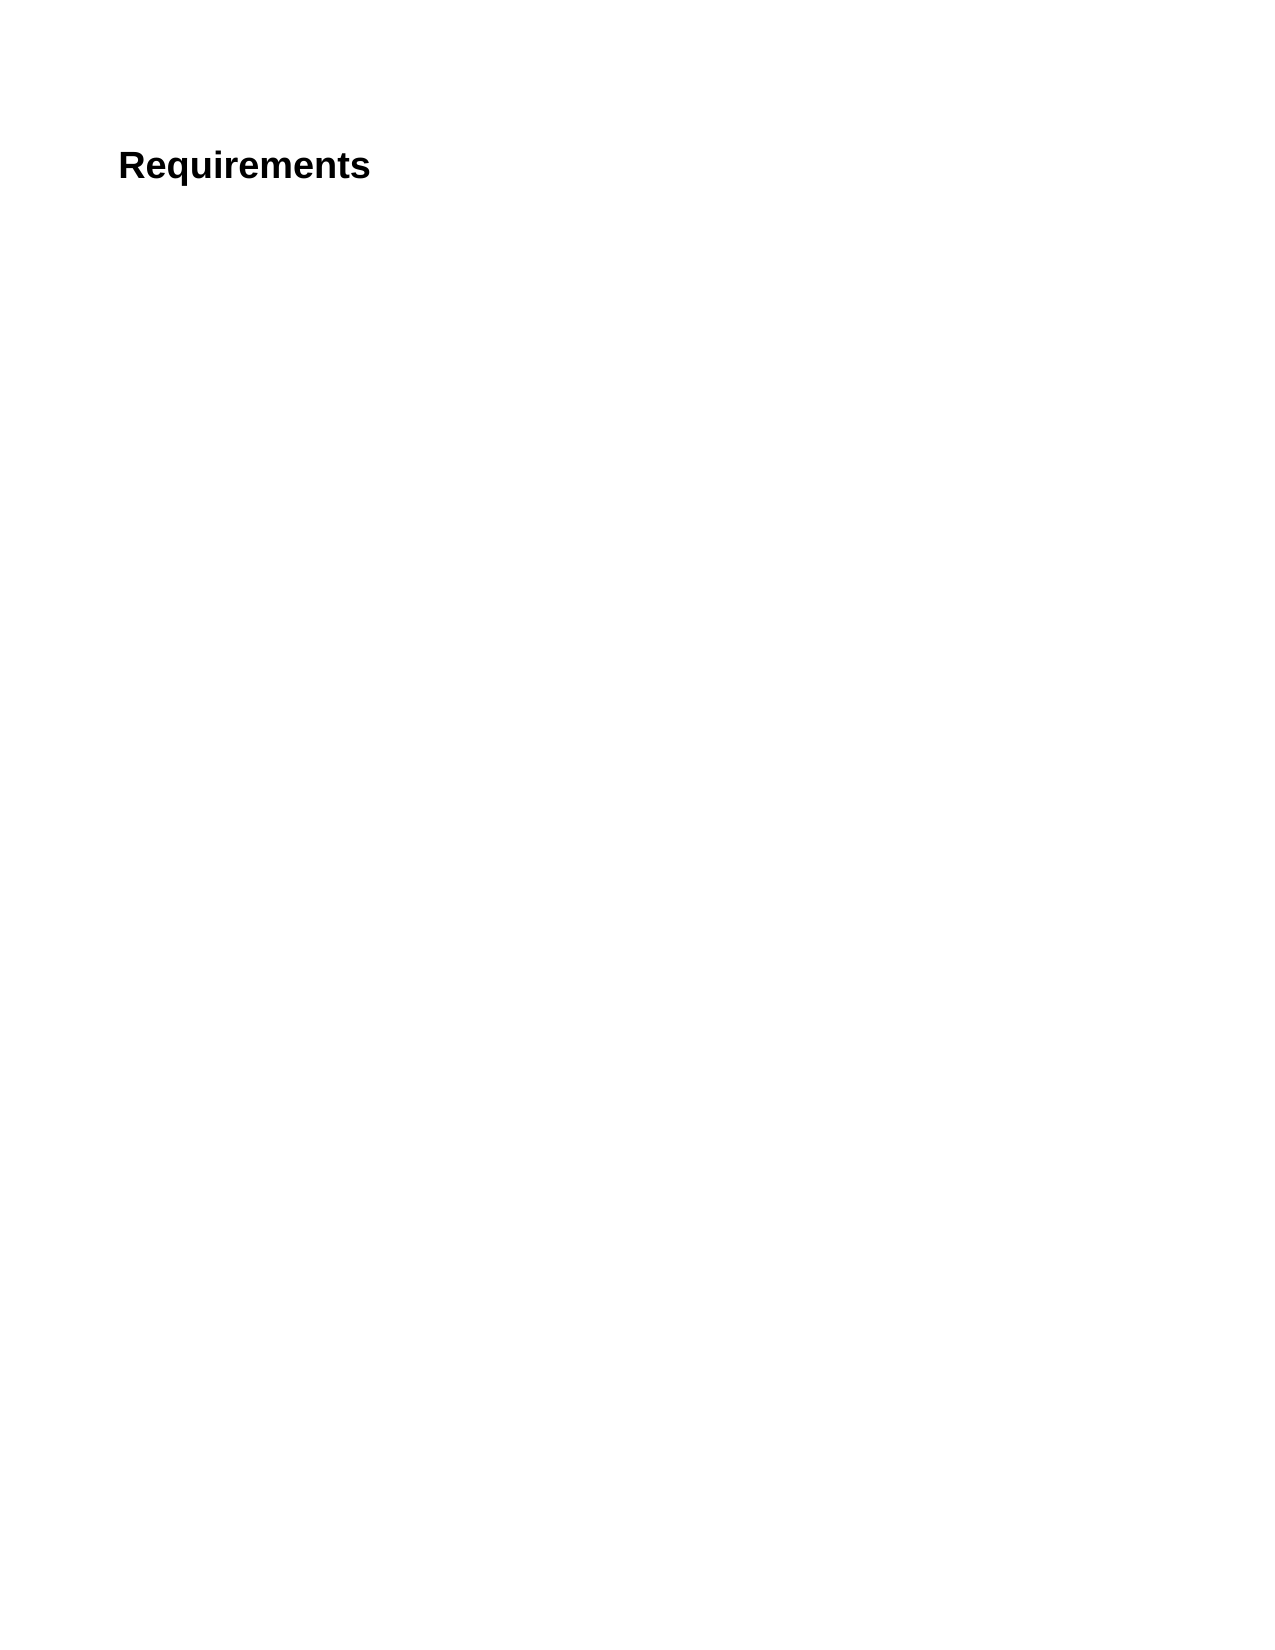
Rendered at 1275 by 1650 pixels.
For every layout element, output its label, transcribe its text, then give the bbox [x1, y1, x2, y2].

subtitle Requirements [118, 143, 1157, 187]
